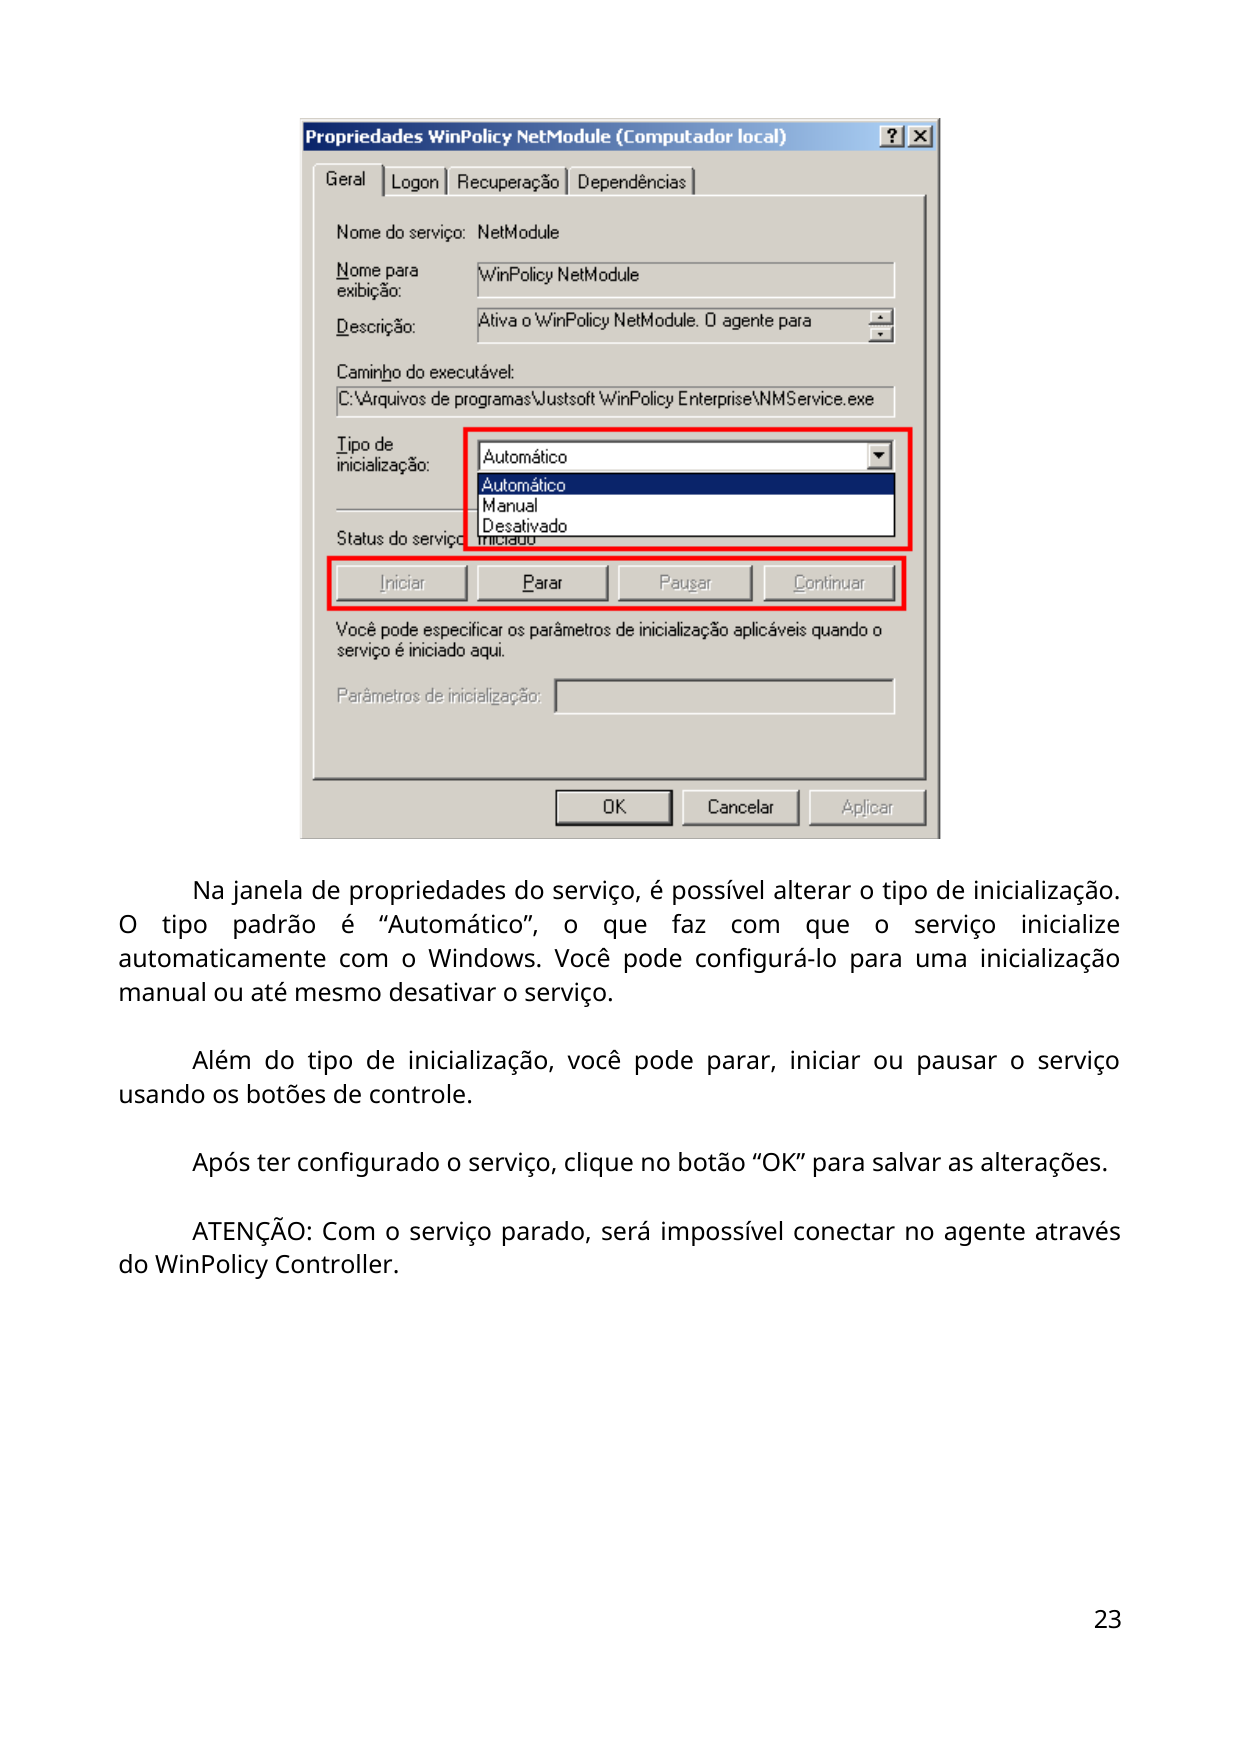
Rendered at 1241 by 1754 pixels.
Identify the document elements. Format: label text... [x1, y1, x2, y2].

text Além do tipo de inicialização, você pode parar, iniciar ou pausar o serviço usando os botões de controle. [118, 1043, 1122, 1111]
text Na janela de propriedades do serviço, é possível alterar o tipo de inicialização. O tipo padrão é “Automático”, o que faz com que o serviço inicialize automaticamente com o Windows. Você pode configurá-lo para uma inicialização manual ou até mesmo desativar o serviço. [118, 872, 1122, 1009]
text ATENÇÃO: Com o serviço parado, será impossível conectar no agente através do WinPolicy Controller. [118, 1213, 1122, 1281]
text Após ter configurado o serviço, clique no botão “OK” para salvar as alterações. [118, 1145, 1122, 1179]
